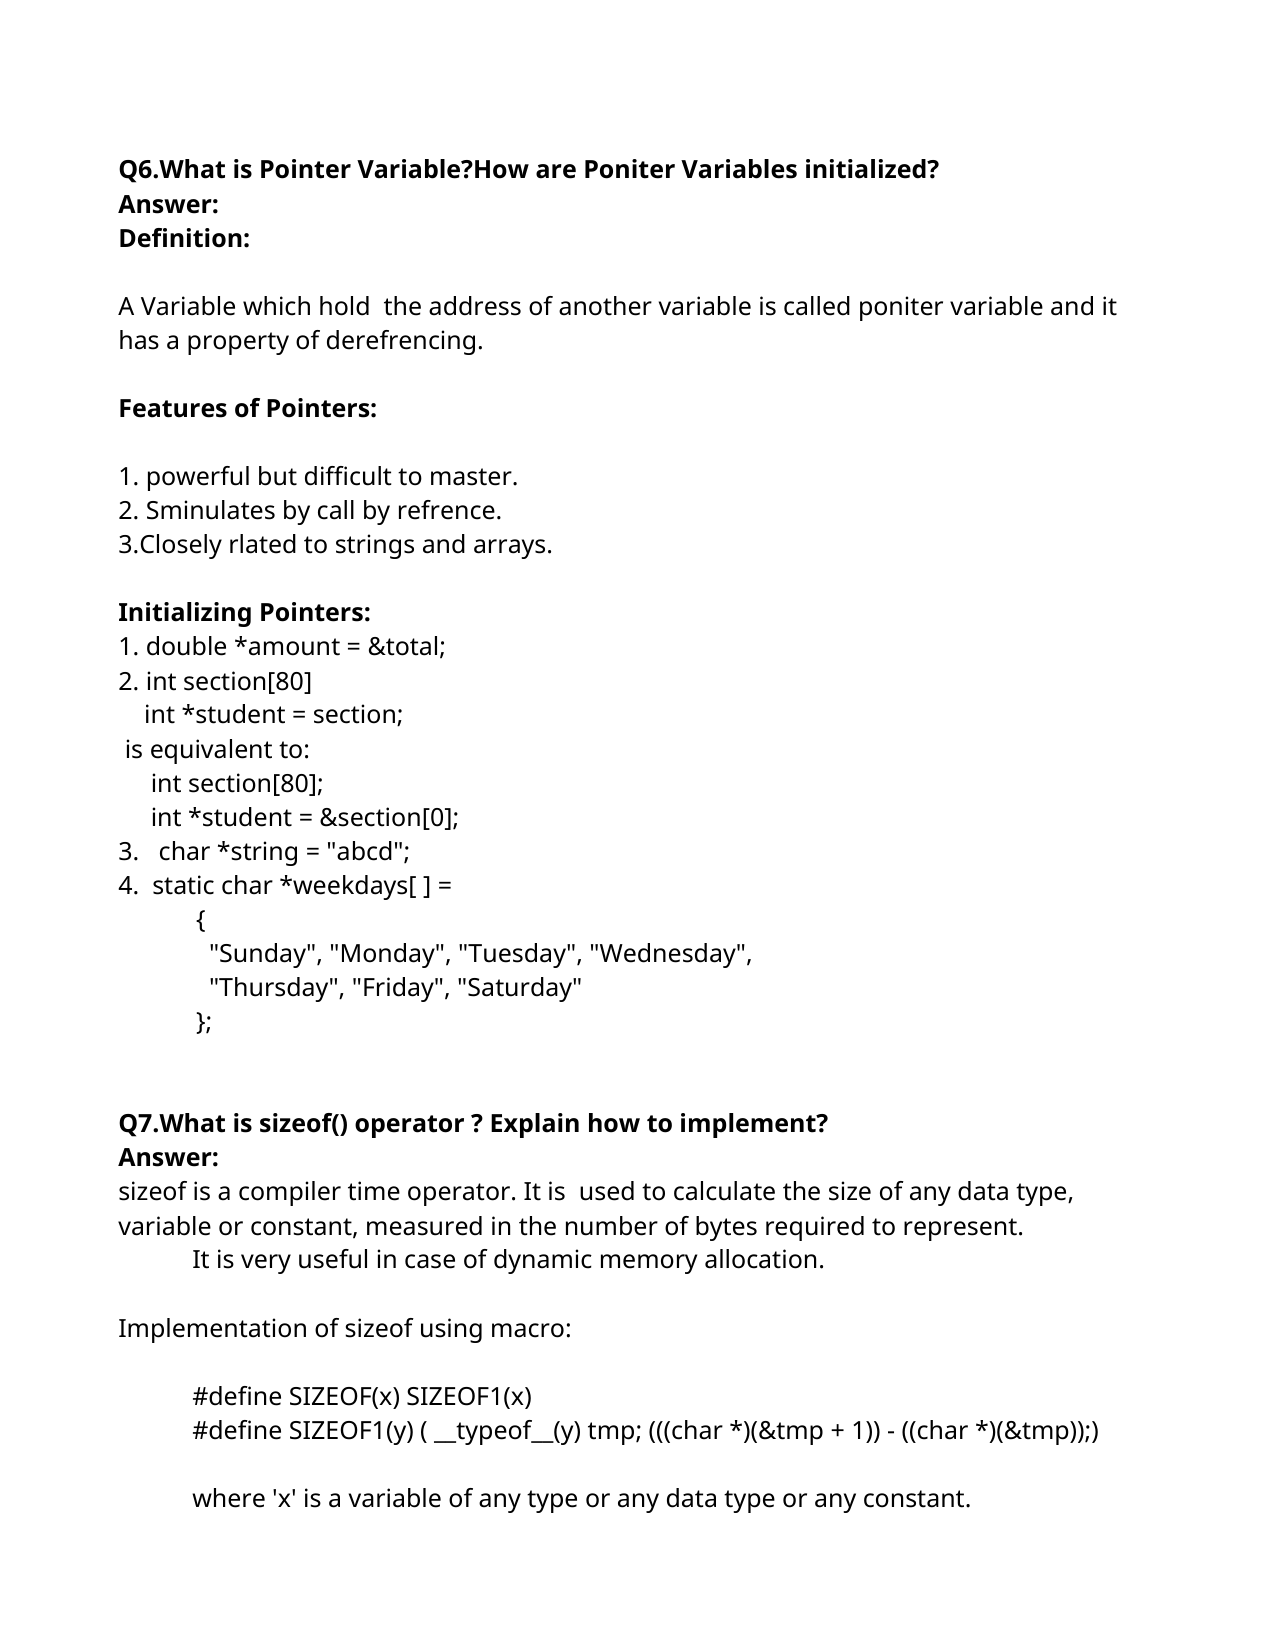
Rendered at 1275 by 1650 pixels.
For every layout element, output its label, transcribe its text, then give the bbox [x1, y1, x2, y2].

text #define SIZEOF1(y) ( __typeof__(y) tmp; (((char *)(&tmp + 1)) - ((char *)(&tmp));) [118, 1412, 1157, 1447]
text Q7.What is sizeof() operator ? Explain how to implement? [118, 1106, 1157, 1140]
text { [118, 902, 1157, 936]
text Answer: [118, 1140, 1157, 1174]
text #define SIZEOF(x) SIZEOF1(x) [118, 1378, 1157, 1412]
text }; [118, 1004, 1157, 1038]
text A Variable which hold the address of another variable is called poniter variable and it has a property of derefrencing. [118, 288, 1157, 357]
text Q6.What is Pointer Variable?How are Poniter Variables initialized? [118, 152, 1157, 186]
text is equivalent to: [118, 731, 1157, 765]
text "Thursday", "Friday", "Saturday" [118, 970, 1157, 1004]
text 2. int section[80] [118, 663, 1157, 697]
text int *student = section; [118, 697, 1157, 731]
text "Sunday", "Monday", "Tuesday", "Wednesday", [118, 936, 1157, 970]
text int section[80]; [118, 765, 1157, 799]
text 1. double *amount = &total; [118, 629, 1157, 663]
text 3. char *string = "abcd"; [118, 833, 1157, 867]
text Definition: [118, 220, 1157, 254]
text 2. Sminulates by call by refrence. [118, 493, 1157, 527]
text 1. powerful but difficult to master. [118, 459, 1157, 493]
text sizeof is a compiler time operator. It is used to calculate the size of any data type, variable or constant, measured in the number of bytes required to represent. [118, 1174, 1157, 1242]
text 4. static char *weekdays[ ] = [118, 867, 1157, 902]
text where 'x' is a variable of any type or any data type or any constant. [118, 1481, 1157, 1515]
text It is very useful in case of dynamic memory allocation. [118, 1242, 1157, 1276]
text Answer: [118, 186, 1157, 220]
text Implementation of sizeof using macro: [118, 1310, 1157, 1344]
text 3.Closely rlated to strings and arrays. [118, 527, 1157, 561]
text Initializing Pointers: [118, 595, 1157, 629]
text int *student = &section[0]; [118, 799, 1157, 833]
text Features of Pointers: [118, 391, 1157, 425]
